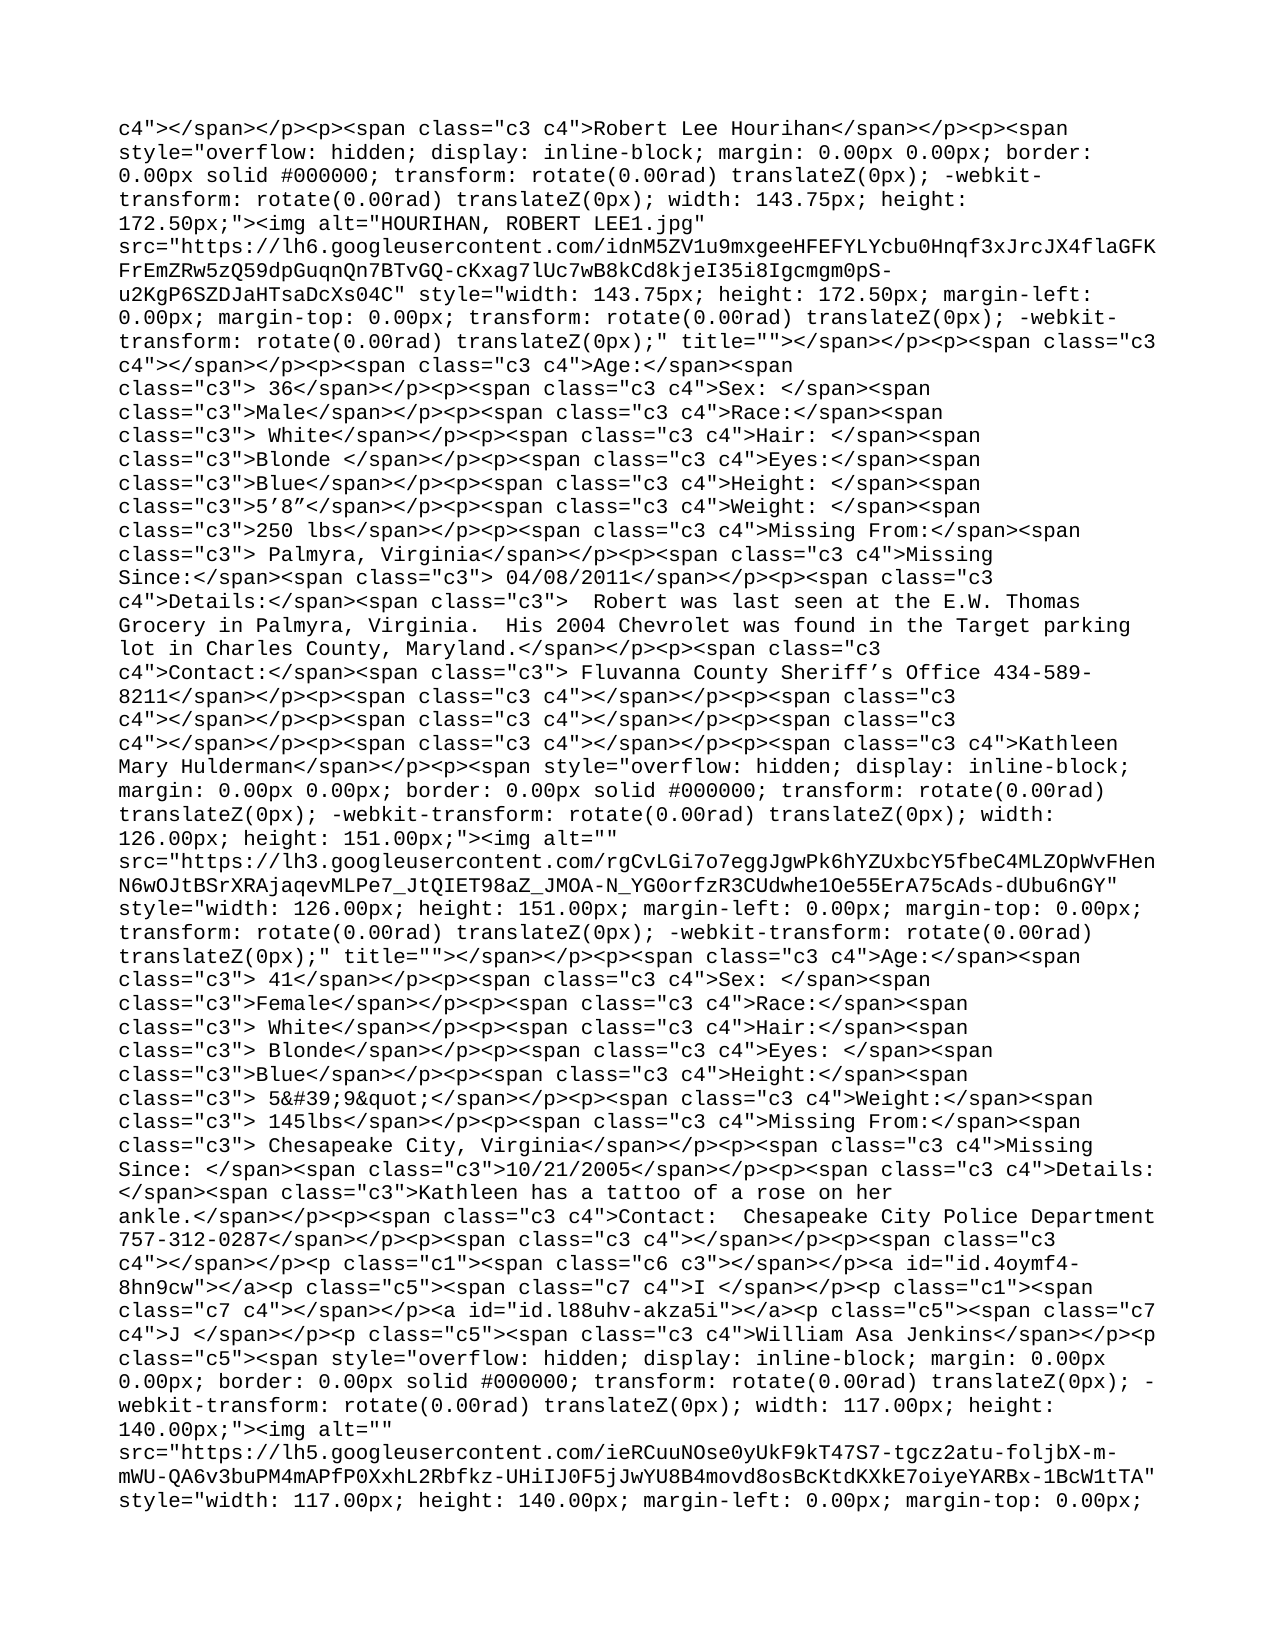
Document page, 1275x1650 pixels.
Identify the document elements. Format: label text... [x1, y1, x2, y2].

text c4"></span></p><p><span class="c3 c4">Robert Lee Hourihan</span></p><p><span style="overflow: hidden; display: inline-block; margin: 0.00px 0.00px; border: 0.00px solid #000000; transform: rotate(0.00rad) translateZ(0px); -webkit-transform: rotate(0.00rad) translateZ(0px); width: 143.75px; height: 172.50px;"><img alt="HOURIHAN, ROBERT LEE1.jpg" src="https://lh6.googleusercontent.com/idnM5ZV1u9mxgeeHFEFYLYcbu0Hnqf3xJrcJX4flaGFKFrEmZRw5zQ59dpGuqnQn7BTvGQ-cKxag7lUc7wB8kCd8kjeI35i8Igcmgm0pS-u2KgP6SZDJaHTsaDcXs04C" style="width: 143.75px; height: 172.50px; margin-left: 0.00px; margin-top: 0.00px; transform: rotate(0.00rad) translateZ(0px); -webkit-transform: rotate(0.00rad) translateZ(0px);" title=""></span></p><p><span class="c3 c4"></span></p><p><span class="c3 c4">Age:</span><span class="c3"> 36</span></p><p><span class="c3 c4">Sex: </span><span class="c3">Male</span></p><p><span class="c3 c4">Race:</span><span class="c3"> White</span></p><p><span class="c3 c4">Hair: </span><span class="c3">Blonde </span></p><p><span class="c3 c4">Eyes:</span><span class="c3">Blue</span></p><p><span class="c3 c4">Height: </span><span class="c3">5’8”</span></p><p><span class="c3 c4">Weight: </span><span class="c3">250 lbs</span></p><p><span class="c3 c4">Missing From:</span><span class="c3"> Palmyra, Virginia</span></p><p><span class="c3 c4">Missing Since:</span><span class="c3"> 04/08/2011</span></p><p><span class="c3 c4">Details:</span><span class="c3"> Robert was last seen at the E.W. Thomas Grocery in Palmyra, Virginia. His 2004 Chevrolet was found in the Target parking lot in Charles County, Maryland.</span></p><p><span class="c3 c4">Contact:</span><span class="c3"> Fluvanna County Sheriff’s Office 434-589-8211</span></p><p><span class="c3 c4"></span></p><p><span class="c3 c4"></span></p><p><span class="c3 c4"></span></p><p><span class="c3 c4"></span></p><p><span class="c3 c4"></span></p><p><span class="c3 c4">Kathleen Mary Hulderman</span></p><p><span style="overflow: hidden; display: inline-block; margin: 0.00px 0.00px; border: 0.00px solid #000000; transform: rotate(0.00rad) translateZ(0px); -webkit-transform: rotate(0.00rad) translateZ(0px); width: 126.00px; height: 151.00px;"><img alt="" src="https://lh3.googleusercontent.com/rgCvLGi7o7eggJgwPk6hYZUxbcY5fbeC4MLZOpWvFHenN6wOJtBSrXRAjaqevMLPe7_JtQIET98aZ_JMOA-N_YG0orfzR3CUdwhe1Oe55ErA75cAds-dUbu6nGY" style="width: 126.00px; height: 151.00px; margin-left: 0.00px; margin-top: 0.00px; transform: rotate(0.00rad) translateZ(0px); -webkit-transform: rotate(0.00rad) translateZ(0px);" title=""></span></p><p><span class="c3 c4">Age:</span><span class="c3"> 41</span></p><p><span class="c3 c4">Sex: </span><span class="c3">Female</span></p><p><span class="c3 c4">Race:</span><span class="c3"> White</span></p><p><span class="c3 c4">Hair:</span><span class="c3"> Blonde</span></p><p><span class="c3 c4">Eyes: </span><span class="c3">Blue</span></p><p><span class="c3 c4">Height:</span><span class="c3"> 5&#39;9&quot;</span></p><p><span class="c3 c4">Weight:</span><span class="c3"> 145lbs</span></p><p><span class="c3 c4">Missing From:</span><span class="c3"> Chesapeake City, Virginia</span></p><p><span class="c3 c4">Missing Since: </span><span class="c3">10/21/2005</span></p><p><span class="c3 c4">Details: </span><span class="c3">Kathleen has a tattoo of a rose on her ankle.</span></p><p><span class="c3 c4">Contact: Chesapeake City Police Department 757-312-0287</span></p><p><span class="c3 c4"></span></p><p><span class="c3 c4"></span></p><p class="c1"><span class="c6 c3"></span></p><a id="id.4oymf4-8hn9cw"></a><p class="c5"><span class="c7 c4">I </span></p><p class="c1"><span class="c7 c4"></span></p><a id="id.l88uhv-akza5i"></a><p class="c5"><span class="c7 c4">J </span></p><p class="c5"><span class="c3 c4">William Asa Jenkins</span></p><p class="c5"><span style="overflow: hidden; display: inline-block; margin: 0.00px 0.00px; border: 0.00px solid #000000; transform: rotate(0.00rad) translateZ(0px); -webkit-transform: rotate(0.00rad) translateZ(0px); width: 117.00px; height: 140.00px;"><img alt="" src="https://lh5.googleusercontent.com/ieRCuuNOse0yUkF9kT47S7-tgcz2atu-foljbX-m-mWU-QA6v3buPM4mAPfP0XxhL2Rbfkz-UHiIJ0F5jJwYU8B4movd8osBcKtdKXkE7oiyeYARBx-1BcW1tTA" style="width: 117.00px; height: 140.00px; margin-left: 0.00px; margin-top: 0.00px; [118, 118, 1157, 1513]
